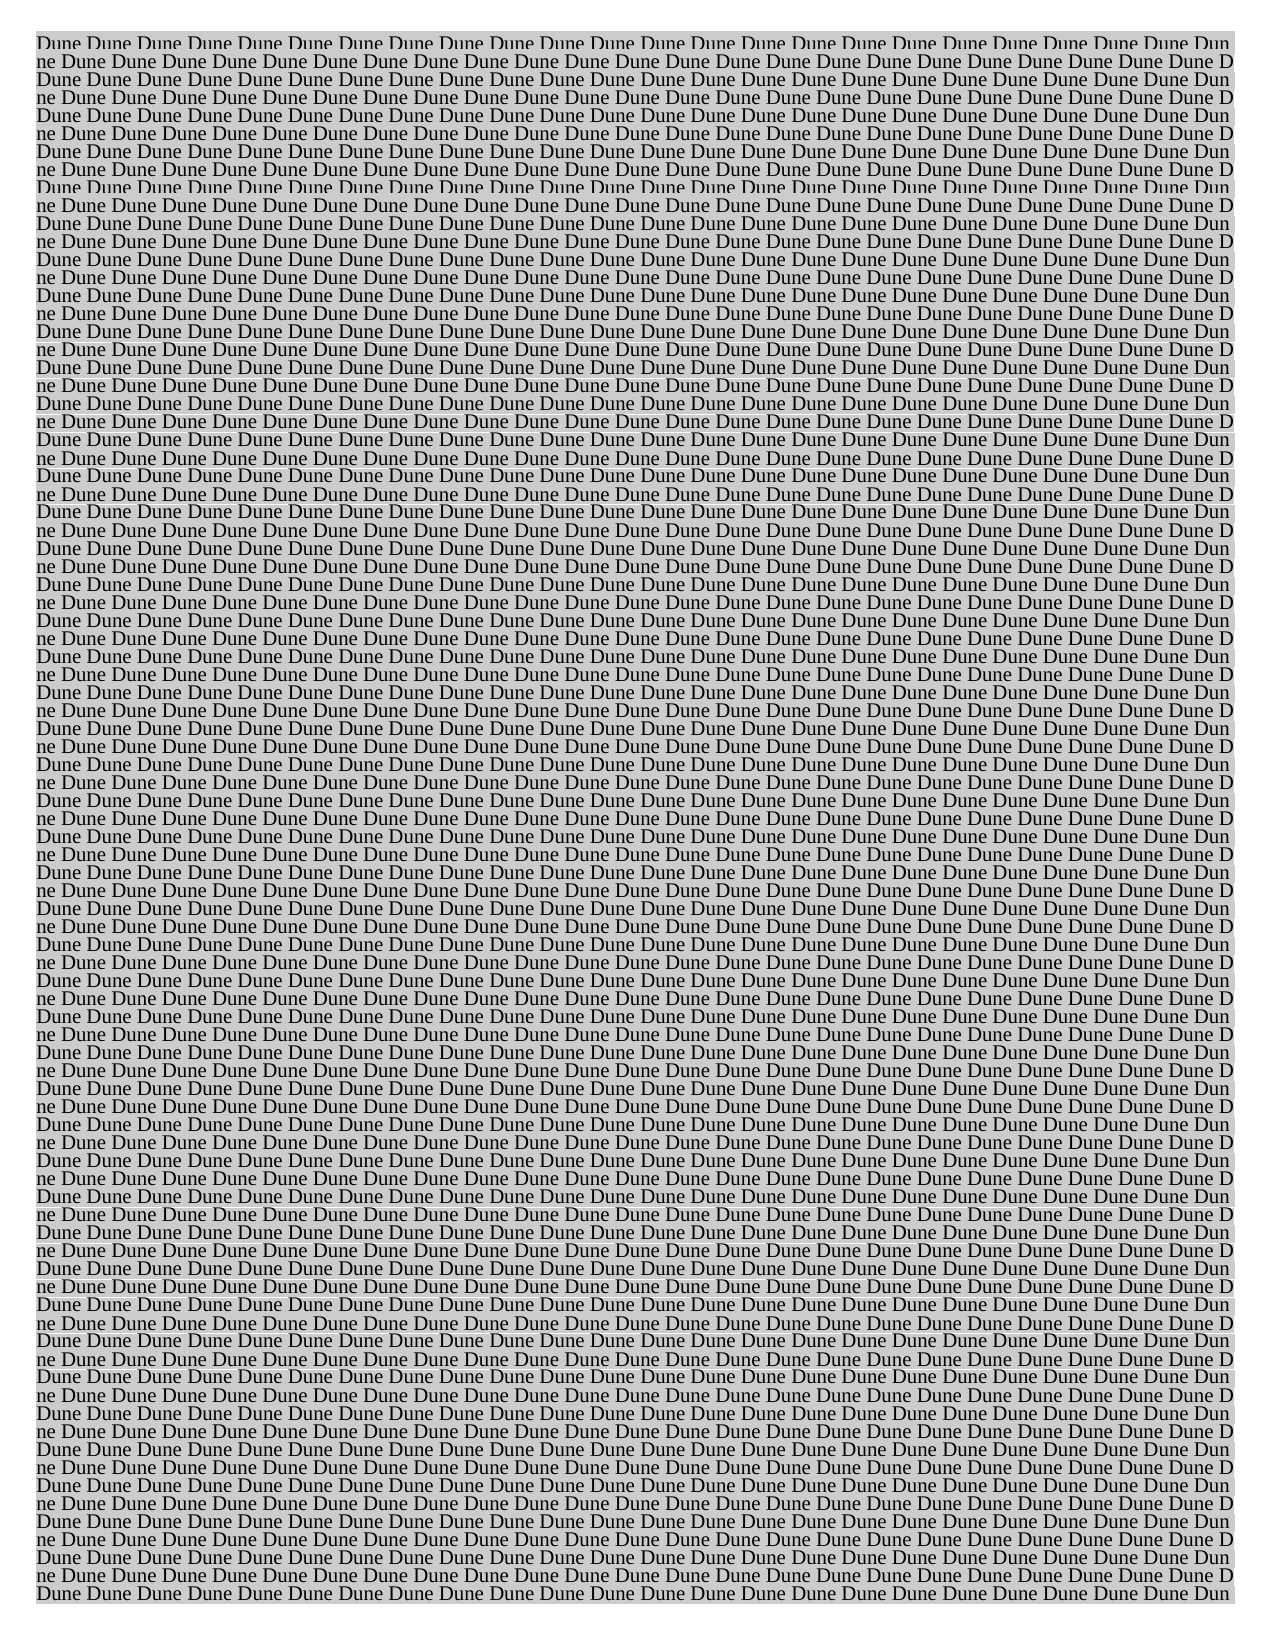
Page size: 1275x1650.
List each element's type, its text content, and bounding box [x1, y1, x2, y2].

text ne Dune Dune Dune Dune Dune Dune Dune Dune Dune Dune Dune Dune Dune Dune Dune Dune Dune Dune Dune Dune Dune Dune Dune D [36, 1171, 1239, 1189]
text Dune Dune Dune Dune Dune Dune Dune Dune Dune Dune Dune Dune Dune Dune Dune Dune Dune Dune Dune Dune Dune Dune Dune Dun [36, 108, 1239, 126]
text ne Dune Dune Dune Dune Dune Dune Dune Dune Dune Dune Dune Dune Dune Dune Dune Dune Dune Dune Dune Dune Dune Dune Dune D [36, 1568, 1239, 1586]
text ne Dune Dune Dune Dune Dune Dune Dune Dune Dune Dune Dune Dune Dune Dune Dune Dune Dune Dune Dune Dune Dune Dune Dune D [36, 234, 1239, 252]
text Dune Dune Dune Dune Dune Dune Dune Dune Dune Dune Dune Dune Dune Dune Dune Dune Dune Dune Dune Dune Dune Dune Dune Dun [36, 144, 1239, 162]
text ne Dune Dune Dune Dune Dune Dune Dune Dune Dune Dune Dune Dune Dune Dune Dune Dune Dune Dune Dune Dune Dune Dune Dune D [36, 1460, 1239, 1478]
text Dune Dune Dune Dune Dune Dune Dune Dune Dune Dune Dune Dune Dune Dune Dune Dune Dune Dune Dune Dune Dune Dune Dune Dun [36, 1153, 1239, 1171]
text Dune Dune Dune Dune Dune Dune Dune Dune Dune Dune Dune Dune Dune Dune Dune Dune Dune Dune Dune Dune Dune Dune Dune Dun [36, 1478, 1239, 1496]
text Dune Dune Dune Dune Dune Dune Dune Dune Dune Dune Dune Dune Dune Dune Dune Dune Dune Dune Dune Dune Dune Dune Dune Dun [36, 360, 1239, 378]
text Dune Dune Dune Dune Dune Dune Dune Dune Dune Dune Dune Dune Dune Dune Dune Dune Dune Dune Dune Dune Dune Dune Dune Dun [36, 829, 1239, 847]
text Dune Dune Dune Dune Dune Dune Dune Dune Dune Dune Dune Dune Dune Dune Dune Dune Dune Dune Dune Dune Dune Dune Dune Dun [36, 1261, 1239, 1279]
text Dune Dune Dune Dune Dune Dune Dune Dune Dune Dune Dune Dune Dune Dune Dune Dune Dune Dune Dune Dune Dune Dune Dune Dun [36, 901, 1239, 919]
text ne Dune Dune Dune Dune Dune Dune Dune Dune Dune Dune Dune Dune Dune Dune Dune Dune Dune Dune Dune Dune Dune Dune Dune D [36, 1243, 1239, 1261]
text Dune Dune Dune Dune Dune Dune Dune Dune Dune Dune Dune Dune Dune Dune Dune Dune Dune Dune Dune Dune Dune Dune Dune Dun [36, 577, 1239, 595]
text ne Dune Dune Dune Dune Dune Dune Dune Dune Dune Dune Dune Dune Dune Dune Dune Dune Dune Dune Dune Dune Dune Dune Dune D [36, 1352, 1239, 1369]
text Dune Dune Dune Dune Dune Dune Dune Dune Dune Dune Dune Dune Dune Dune Dune Dune Dune Dune Dune Dune Dune Dune Dune Dun [36, 1009, 1239, 1027]
text ne Dune Dune Dune Dune Dune Dune Dune Dune Dune Dune Dune Dune Dune Dune Dune Dune Dune Dune Dune Dune Dune Dune Dune D [36, 378, 1239, 396]
text ne Dune Dune Dune Dune Dune Dune Dune Dune Dune Dune Dune Dune Dune Dune Dune Dune Dune Dune Dune Dune Dune Dune Dune D [36, 1279, 1239, 1297]
text ne Dune Dune Dune Dune Dune Dune Dune Dune Dune Dune Dune Dune Dune Dune Dune Dune Dune Dune Dune Dune Dune Dune Dune D [36, 1388, 1239, 1406]
text Dune Dune Dune Dune Dune Dune Dune Dune Dune Dune Dune Dune Dune Dune Dune Dune Dune Dune Dune Dune Dune Dune Dune Dun [36, 252, 1239, 270]
text Dune Dune Dune Dune Dune Dune Dune Dune Dune Dune Dune Dune Dune Dune Dune Dune Dune Dune Dune Dune Dune Dune Dune Dun [36, 1081, 1239, 1099]
text ne Dune Dune Dune Dune Dune Dune Dune Dune Dune Dune Dune Dune Dune Dune Dune Dune Dune Dune Dune Dune Dune Dune Dune D [36, 1135, 1239, 1153]
text Dune Dune Dune Dune Dune Dune Dune Dune Dune Dune Dune Dune Dune Dune Dune Dune Dune Dune Dune Dune Dune Dune Dune Dun [36, 649, 1239, 667]
text ne Dune Dune Dune Dune Dune Dune Dune Dune Dune Dune Dune Dune Dune Dune Dune Dune Dune Dune Dune Dune Dune Dune Dune D [36, 559, 1239, 577]
text Dune Dune Dune Dune Dune Dune Dune Dune Dune Dune Dune Dune Dune Dune Dune Dune Dune Dune Dune Dune Dune Dune Dune Dun [36, 1333, 1239, 1352]
text Dune Dune Dune Dune Dune Dune Dune Dune Dune Dune Dune Dune Dune Dune Dune Dune Dune Dune Dune Dune Dune Dune Dune Dun [36, 216, 1239, 234]
text ne Dune Dune Dune Dune Dune Dune Dune Dune Dune Dune Dune Dune Dune Dune Dune Dune Dune Dune Dune Dune Dune Dune Dune D [36, 162, 1239, 180]
text Dune Dune Dune Dune Dune Dune Dune Dune Dune Dune Dune Dune Dune Dune Dune Dune Dune Dune Dune Dune Dune Dune Dune Dun [36, 432, 1239, 451]
text ne Dune Dune Dune Dune Dune Dune Dune Dune Dune Dune Dune Dune Dune Dune Dune Dune Dune Dune Dune Dune Dune Dune Dune D [36, 198, 1239, 216]
text Dune Dune Dune Dune Dune Dune Dune Dune Dune Dune Dune Dune Dune Dune Dune Dune Dune Dune Dune Dune Dune Dune Dune Dun [36, 36, 1239, 54]
text ne Dune Dune Dune Dune Dune Dune Dune Dune Dune Dune Dune Dune Dune Dune Dune Dune Dune Dune Dune Dune Dune Dune Dune D [36, 54, 1239, 72]
text Dune Dune Dune Dune Dune Dune Dune Dune Dune Dune Dune Dune Dune Dune Dune Dune Dune Dune Dune Dune Dune Dune Dune Dun [36, 1117, 1239, 1135]
text ne Dune Dune Dune Dune Dune Dune Dune Dune Dune Dune Dune Dune Dune Dune Dune Dune Dune Dune Dune Dune Dune Dune Dune D [36, 919, 1239, 937]
text ne Dune Dune Dune Dune Dune Dune Dune Dune Dune Dune Dune Dune Dune Dune Dune Dune Dune Dune Dune Dune Dune Dune Dune D [36, 703, 1239, 721]
text ne Dune Dune Dune Dune Dune Dune Dune Dune Dune Dune Dune Dune Dune Dune Dune Dune Dune Dune Dune Dune Dune Dune Dune D [36, 667, 1239, 685]
text ne Dune Dune Dune Dune Dune Dune Dune Dune Dune Dune Dune Dune Dune Dune Dune Dune Dune Dune Dune Dune Dune Dune Dune D [36, 955, 1239, 973]
text ne Dune Dune Dune Dune Dune Dune Dune Dune Dune Dune Dune Dune Dune Dune Dune Dune Dune Dune Dune Dune Dune Dune Dune D [36, 883, 1239, 901]
text Dune Dune Dune Dune Dune Dune Dune Dune Dune Dune Dune Dune Dune Dune Dune Dune Dune Dune Dune Dune Dune Dune Dune Dun [36, 396, 1239, 414]
text Dune Dune Dune Dune Dune Dune Dune Dune Dune Dune Dune Dune Dune Dune Dune Dune Dune Dune Dune Dune Dune Dune Dune Dun [36, 1225, 1239, 1243]
text Dune Dune Dune Dune Dune Dune Dune Dune Dune Dune Dune Dune Dune Dune Dune Dune Dune Dune Dune Dune Dune Dune Dune Dun [36, 721, 1239, 739]
text ne Dune Dune Dune Dune Dune Dune Dune Dune Dune Dune Dune Dune Dune Dune Dune Dune Dune Dune Dune Dune Dune Dune Dune D [36, 451, 1239, 468]
text ne Dune Dune Dune Dune Dune Dune Dune Dune Dune Dune Dune Dune Dune Dune Dune Dune Dune Dune Dune Dune Dune Dune Dune D [36, 1316, 1239, 1333]
text ne Dune Dune Dune Dune Dune Dune Dune Dune Dune Dune Dune Dune Dune Dune Dune Dune Dune Dune Dune Dune Dune Dune Dune D [36, 270, 1239, 288]
text Dune Dune Dune Dune Dune Dune Dune Dune Dune Dune Dune Dune Dune Dune Dune Dune Dune Dune Dune Dune Dune Dune Dune Dun [36, 865, 1239, 883]
text ne Dune Dune Dune Dune Dune Dune Dune Dune Dune Dune Dune Dune Dune Dune Dune Dune Dune Dune Dune Dune Dune Dune Dune D [36, 306, 1239, 324]
text Dune Dune Dune Dune Dune Dune Dune Dune Dune Dune Dune Dune Dune Dune Dune Dune Dune Dune Dune Dune Dune Dune Dune Dun [36, 1550, 1239, 1568]
text Dune Dune Dune Dune Dune Dune Dune Dune Dune Dune Dune Dune Dune Dune Dune Dune Dune Dune Dune Dune Dune Dune Dune Dun [36, 541, 1239, 559]
text ne Dune Dune Dune Dune Dune Dune Dune Dune Dune Dune Dune Dune Dune Dune Dune Dune Dune Dune Dune Dune Dune Dune Dune D [36, 1496, 1239, 1514]
text ne Dune Dune Dune Dune Dune Dune Dune Dune Dune Dune Dune Dune Dune Dune Dune Dune Dune Dune Dune Dune Dune Dune Dune D [36, 811, 1239, 829]
text Dune Dune Dune Dune Dune Dune Dune Dune Dune Dune Dune Dune Dune Dune Dune Dune Dune Dune Dune Dune Dune Dune Dune Dun [36, 1189, 1239, 1207]
text ne Dune Dune Dune Dune Dune Dune Dune Dune Dune Dune Dune Dune Dune Dune Dune Dune Dune Dune Dune Dune Dune Dune Dune D [36, 631, 1239, 649]
text ne Dune Dune Dune Dune Dune Dune Dune Dune Dune Dune Dune Dune Dune Dune Dune Dune Dune Dune Dune Dune Dune Dune Dune D [36, 523, 1239, 541]
text Dune Dune Dune Dune Dune Dune Dune Dune Dune Dune Dune Dune Dune Dune Dune Dune Dune Dune Dune Dune Dune Dune Dune Dun [36, 757, 1239, 775]
text Dune Dune Dune Dune Dune Dune Dune Dune Dune Dune Dune Dune Dune Dune Dune Dune Dune Dune Dune Dune Dune Dune Dune Dun [36, 937, 1239, 955]
text Dune Dune Dune Dune Dune Dune Dune Dune Dune Dune Dune Dune Dune Dune Dune Dune Dune Dune Dune Dune Dune Dune Dune Dun [36, 1586, 1239, 1604]
text ne Dune Dune Dune Dune Dune Dune Dune Dune Dune Dune Dune Dune Dune Dune Dune Dune Dune Dune Dune Dune Dune Dune Dune D [36, 126, 1239, 144]
text ne Dune Dune Dune Dune Dune Dune Dune Dune Dune Dune Dune Dune Dune Dune Dune Dune Dune Dune Dune Dune Dune Dune Dune D [36, 1027, 1239, 1045]
text Dune Dune Dune Dune Dune Dune Dune Dune Dune Dune Dune Dune Dune Dune Dune Dune Dune Dune Dune Dune Dune Dune Dune Dun [36, 324, 1239, 342]
text Dune Dune Dune Dune Dune Dune Dune Dune Dune Dune Dune Dune Dune Dune Dune Dune Dune Dune Dune Dune Dune Dune Dune Dun [36, 1514, 1239, 1532]
text Dune Dune Dune Dune Dune Dune Dune Dune Dune Dune Dune Dune Dune Dune Dune Dune Dune Dune Dune Dune Dune Dune Dune Dun [36, 504, 1239, 523]
text ne Dune Dune Dune Dune Dune Dune Dune Dune Dune Dune Dune Dune Dune Dune Dune Dune Dune Dune Dune Dune Dune Dune Dune D [36, 595, 1239, 613]
text ne Dune Dune Dune Dune Dune Dune Dune Dune Dune Dune Dune Dune Dune Dune Dune Dune Dune Dune Dune Dune Dune Dune Dune D [36, 1207, 1239, 1225]
text ne Dune Dune Dune Dune Dune Dune Dune Dune Dune Dune Dune Dune Dune Dune Dune Dune Dune Dune Dune Dune Dune Dune Dune D [36, 1063, 1239, 1081]
text ne Dune Dune Dune Dune Dune Dune Dune Dune Dune Dune Dune Dune Dune Dune Dune Dune Dune Dune Dune Dune Dune Dune Dune D [36, 775, 1239, 793]
text ne Dune Dune Dune Dune Dune Dune Dune Dune Dune Dune Dune Dune Dune Dune Dune Dune Dune Dune Dune Dune Dune Dune Dune D [36, 991, 1239, 1009]
text ne Dune Dune Dune Dune Dune Dune Dune Dune Dune Dune Dune Dune Dune Dune Dune Dune Dune Dune Dune Dune Dune Dune Dune D [36, 414, 1239, 432]
text Dune Dune Dune Dune Dune Dune Dune Dune Dune Dune Dune Dune Dune Dune Dune Dune Dune Dune Dune Dune Dune Dune Dune Dun [36, 72, 1239, 90]
text Dune Dune Dune Dune Dune Dune Dune Dune Dune Dune Dune Dune Dune Dune Dune Dune Dune Dune Dune Dune Dune Dune Dune Dun [36, 288, 1239, 306]
text ne Dune Dune Dune Dune Dune Dune Dune Dune Dune Dune Dune Dune Dune Dune Dune Dune Dune Dune Dune Dune Dune Dune Dune D [36, 487, 1239, 504]
text Dune Dune Dune Dune Dune Dune Dune Dune Dune Dune Dune Dune Dune Dune Dune Dune Dune Dune Dune Dune Dune Dune Dune Dun [36, 613, 1239, 631]
text Dune Dune Dune Dune Dune Dune Dune Dune Dune Dune Dune Dune Dune Dune Dune Dune Dune Dune Dune Dune Dune Dune Dune Dun [36, 468, 1239, 487]
text Dune Dune Dune Dune Dune Dune Dune Dune Dune Dune Dune Dune Dune Dune Dune Dune Dune Dune Dune Dune Dune Dune Dune Dun [36, 1442, 1239, 1460]
text Dune Dune Dune Dune Dune Dune Dune Dune Dune Dune Dune Dune Dune Dune Dune Dune Dune Dune Dune Dune Dune Dune Dune Dun [36, 180, 1239, 198]
text Dune Dune Dune Dune Dune Dune Dune Dune Dune Dune Dune Dune Dune Dune Dune Dune Dune Dune Dune Dune Dune Dune Dune Dun [36, 685, 1239, 703]
text ne Dune Dune Dune Dune Dune Dune Dune Dune Dune Dune Dune Dune Dune Dune Dune Dune Dune Dune Dune Dune Dune Dune Dune D [36, 1424, 1239, 1442]
text Dune Dune Dune Dune Dune Dune Dune Dune Dune Dune Dune Dune Dune Dune Dune Dune Dune Dune Dune Dune Dune Dune Dune Dun [36, 1369, 1239, 1388]
text ne Dune Dune Dune Dune Dune Dune Dune Dune Dune Dune Dune Dune Dune Dune Dune Dune Dune Dune Dune Dune Dune Dune Dune D [36, 90, 1239, 108]
text Dune Dune Dune Dune Dune Dune Dune Dune Dune Dune Dune Dune Dune Dune Dune Dune Dune Dune Dune Dune Dune Dune Dune Dun [36, 1297, 1239, 1316]
text Dune Dune Dune Dune Dune Dune Dune Dune Dune Dune Dune Dune Dune Dune Dune Dune Dune Dune Dune Dune Dune Dune Dune Dun [36, 1406, 1239, 1424]
text Dune Dune Dune Dune Dune Dune Dune Dune Dune Dune Dune Dune Dune Dune Dune Dune Dune Dune Dune Dune Dune Dune Dune Dun [36, 1045, 1239, 1063]
text Dune Dune Dune Dune Dune Dune Dune Dune Dune Dune Dune Dune Dune Dune Dune Dune Dune Dune Dune Dune Dune Dune Dune Dun [36, 793, 1239, 811]
text ne Dune Dune Dune Dune Dune Dune Dune Dune Dune Dune Dune Dune Dune Dune Dune Dune Dune Dune Dune Dune Dune Dune Dune D [36, 847, 1239, 865]
text ne Dune Dune Dune Dune Dune Dune Dune Dune Dune Dune Dune Dune Dune Dune Dune Dune Dune Dune Dune Dune Dune Dune Dune D [36, 1099, 1239, 1117]
text ne Dune Dune Dune Dune Dune Dune Dune Dune Dune Dune Dune Dune Dune Dune Dune Dune Dune Dune Dune Dune Dune Dune Dune D [36, 739, 1239, 757]
text Dune Dune Dune Dune Dune Dune Dune Dune Dune Dune Dune Dune Dune Dune Dune Dune Dune Dune Dune Dune Dune Dune Dune Dun [36, 973, 1239, 991]
text ne Dune Dune Dune Dune Dune Dune Dune Dune Dune Dune Dune Dune Dune Dune Dune Dune Dune Dune Dune Dune Dune Dune Dune D [36, 1532, 1239, 1550]
text ne Dune Dune Dune Dune Dune Dune Dune Dune Dune Dune Dune Dune Dune Dune Dune Dune Dune Dune Dune Dune Dune Dune Dune D [36, 342, 1239, 360]
